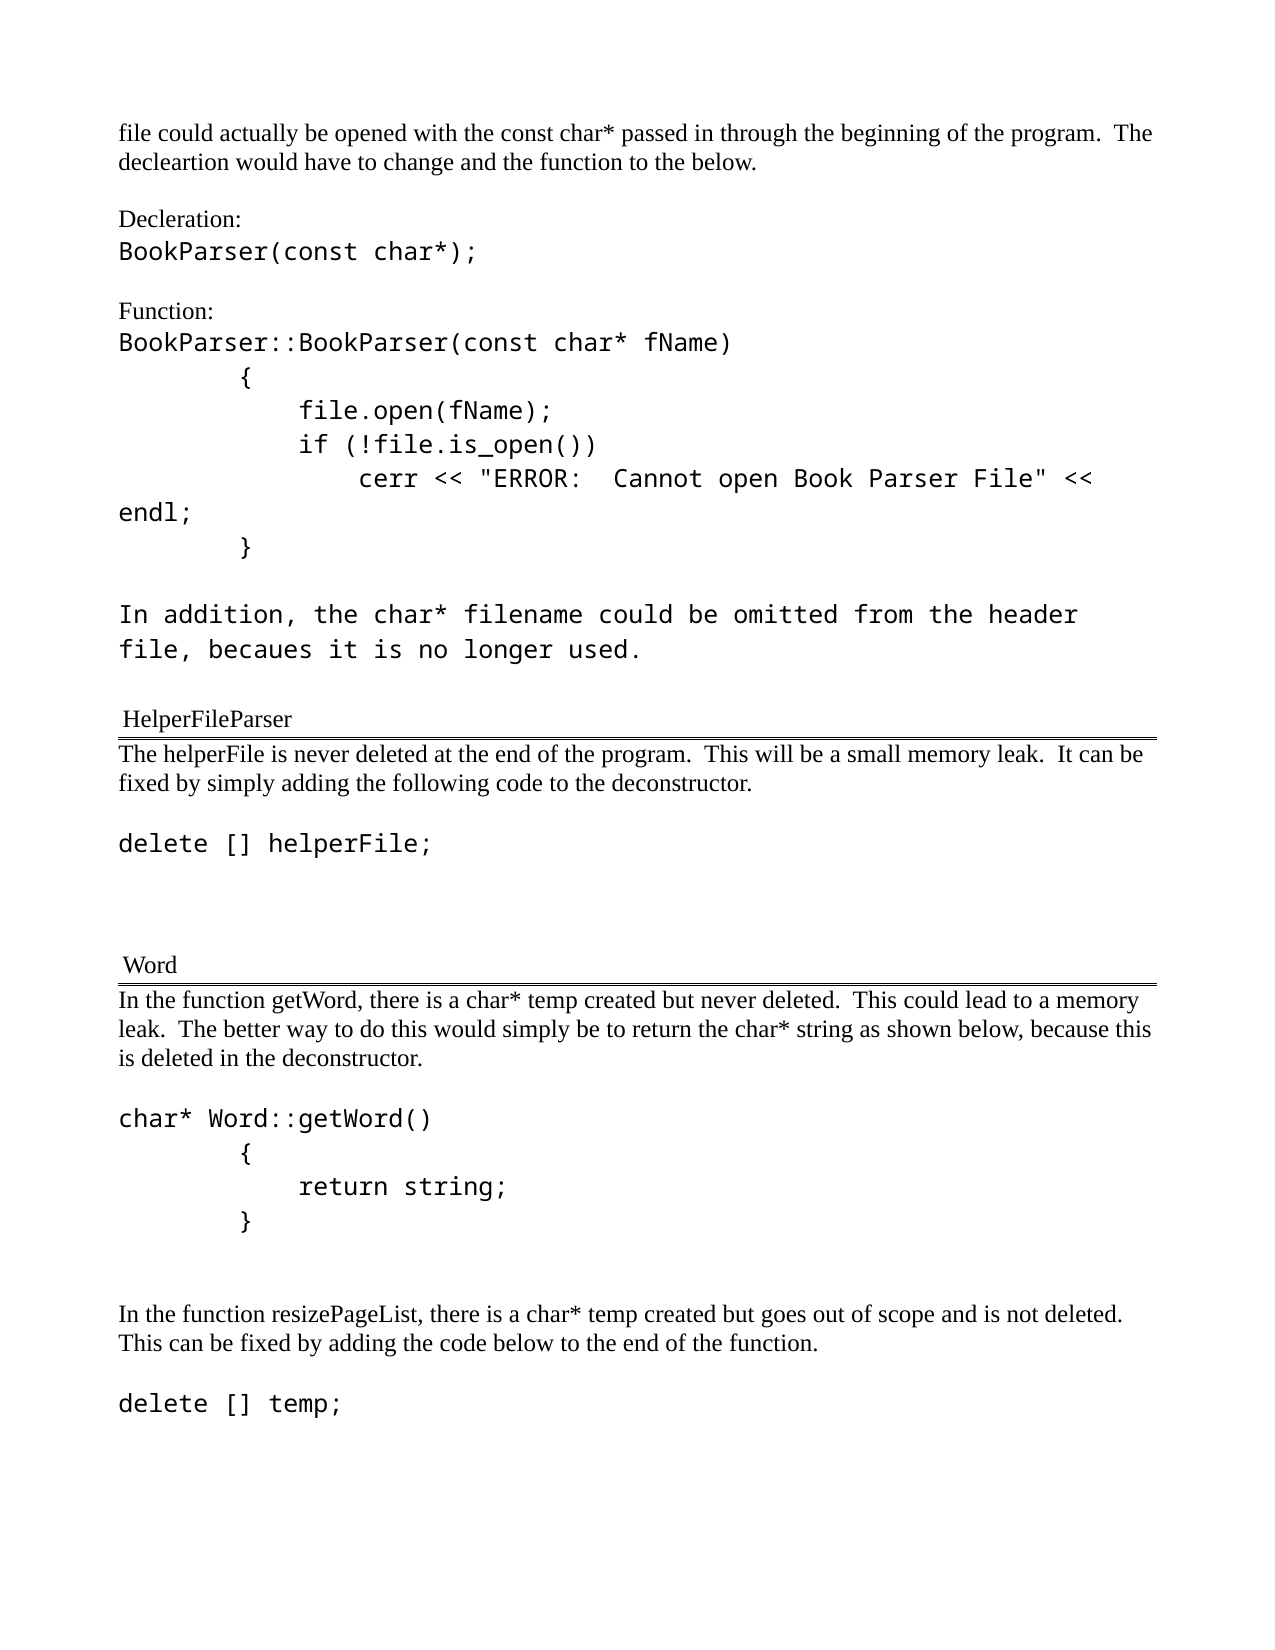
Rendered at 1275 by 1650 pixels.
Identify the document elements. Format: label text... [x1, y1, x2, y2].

text char* Word::getWord() [118, 1101, 1157, 1134]
text file could actually be opened with the const char* passed in through the beginning of the program. The decleartion would have to change and the function to the below. [118, 118, 1157, 176]
text Decleration: [118, 204, 1157, 233]
text Function: [118, 296, 1157, 325]
text Word [118, 946, 1157, 983]
text { [118, 1134, 1157, 1169]
text } [118, 529, 1157, 563]
text file.open(fName); [118, 393, 1157, 427]
text } [118, 1203, 1157, 1237]
text return string; [118, 1169, 1157, 1203]
text if (!file.is_open()) [118, 427, 1157, 461]
text In the function getWord, there is a char* temp created but never deleted. This could lead to a memory leak. The better way to do this would simply be to return the char* string as shown below, because this is deleted in the deconstructor. [118, 986, 1157, 1072]
text In the function resizePageList, there is a char* temp created but goes out of scope and is not deleted. This can be fixed by adding the code below to the end of the function. [118, 1299, 1157, 1357]
text In addition, the char* filename could be omitted from the header file, becaues it is no longer used. [118, 597, 1157, 665]
text The helperFile is never deleted at the end of the program. This will be a small memory leak. It can be fixed by simply adding the following code to the deconstructor. [118, 740, 1157, 797]
text BookParser::BookParser(const char* fName) [118, 325, 1157, 359]
text BookParser(const char*); [118, 233, 1157, 267]
text delete [] helperFile; [118, 825, 1157, 859]
text delete [] temp; [118, 1386, 1157, 1420]
text cerr << "ERROR: Cannot open Book Parser File" << endl; [118, 461, 1157, 529]
text HelperFileParser [118, 699, 1157, 737]
text { [118, 359, 1157, 393]
